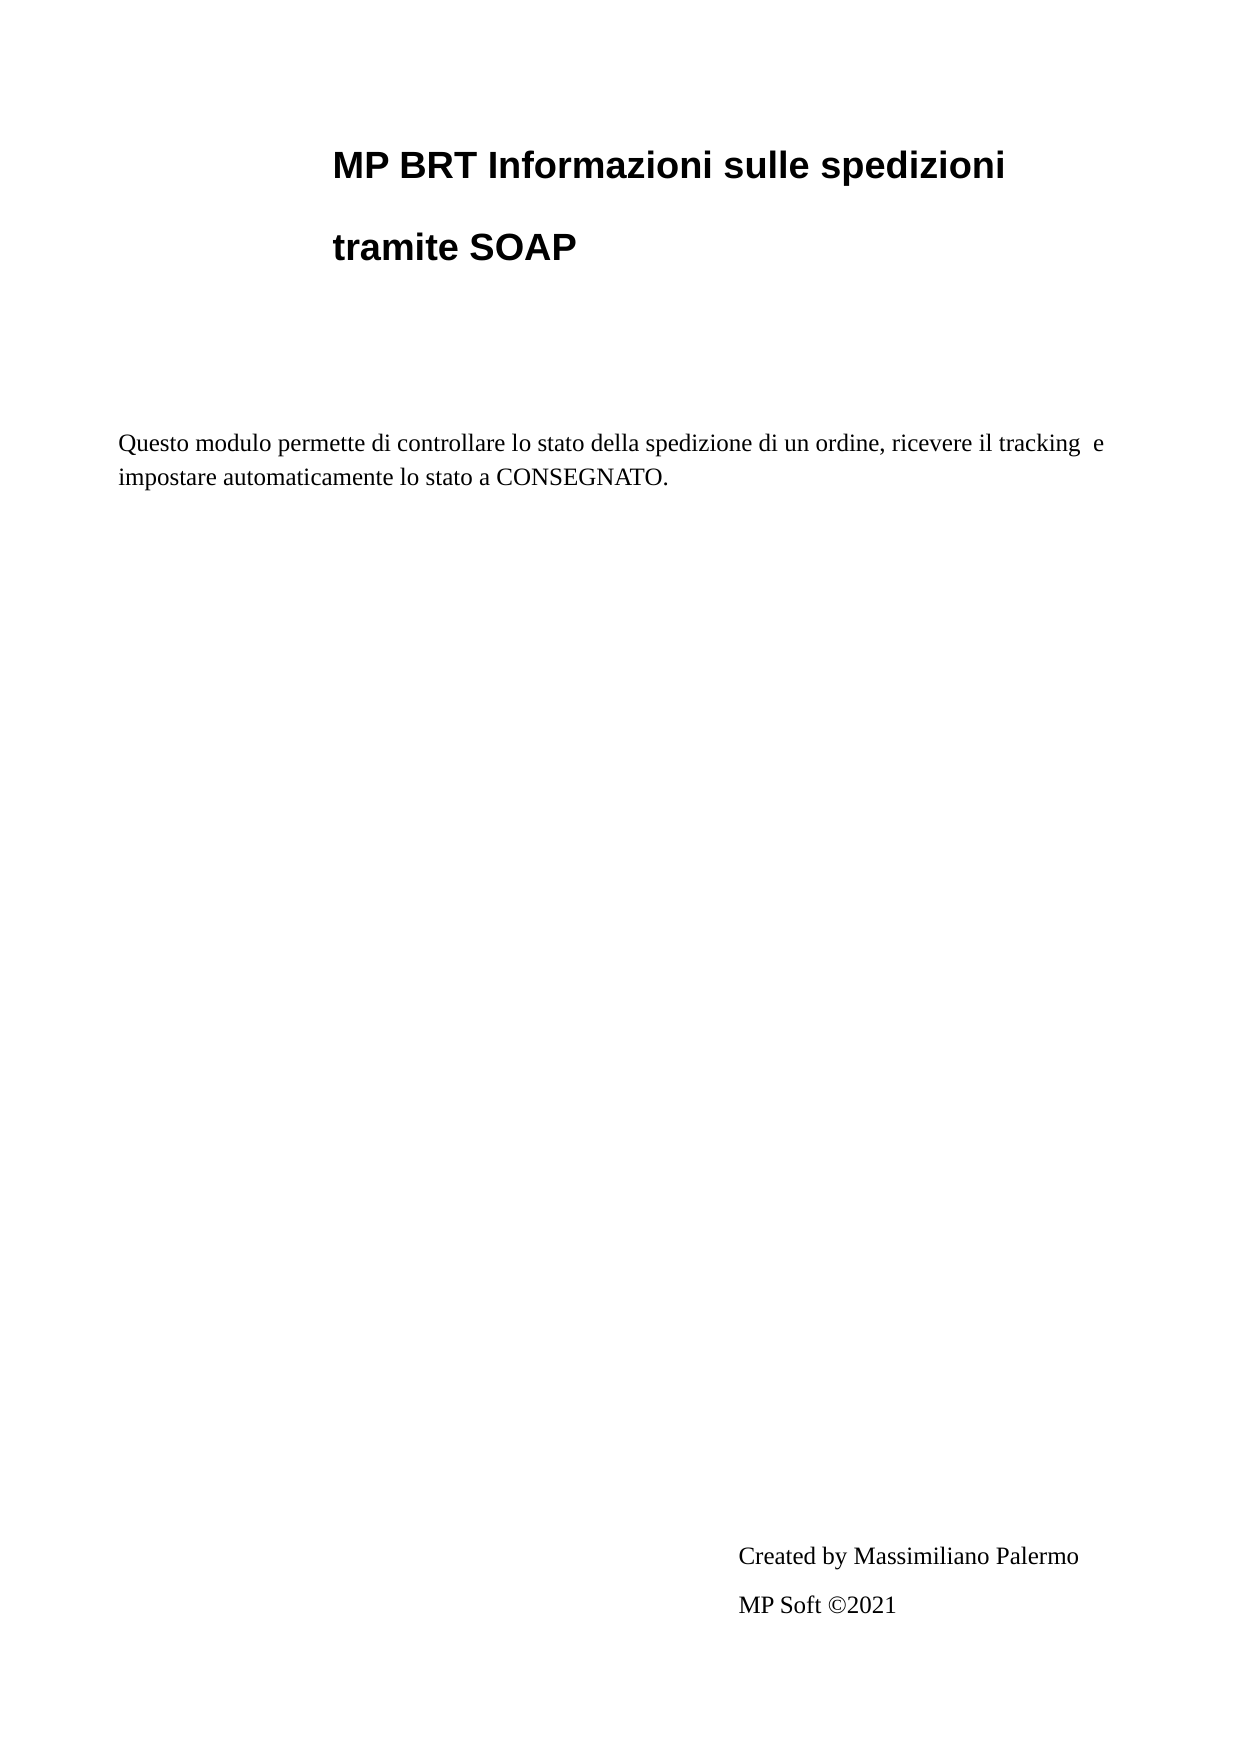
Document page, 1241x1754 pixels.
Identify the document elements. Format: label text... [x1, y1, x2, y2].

text Created by Massimiliano Palermo [738, 1541, 1122, 1570]
subtitle tramite SOAP [118, 224, 1122, 268]
subtitle MP BRT Informazioni sulle spedizioni [118, 143, 1122, 187]
text MP Soft ©2021 [738, 1591, 1122, 1619]
text Questo modulo permette di controllare lo stato della spedizione di un ordine, ricevere il tracking e impostare automaticamente lo stato a CONSEGNATO. [118, 428, 1122, 491]
